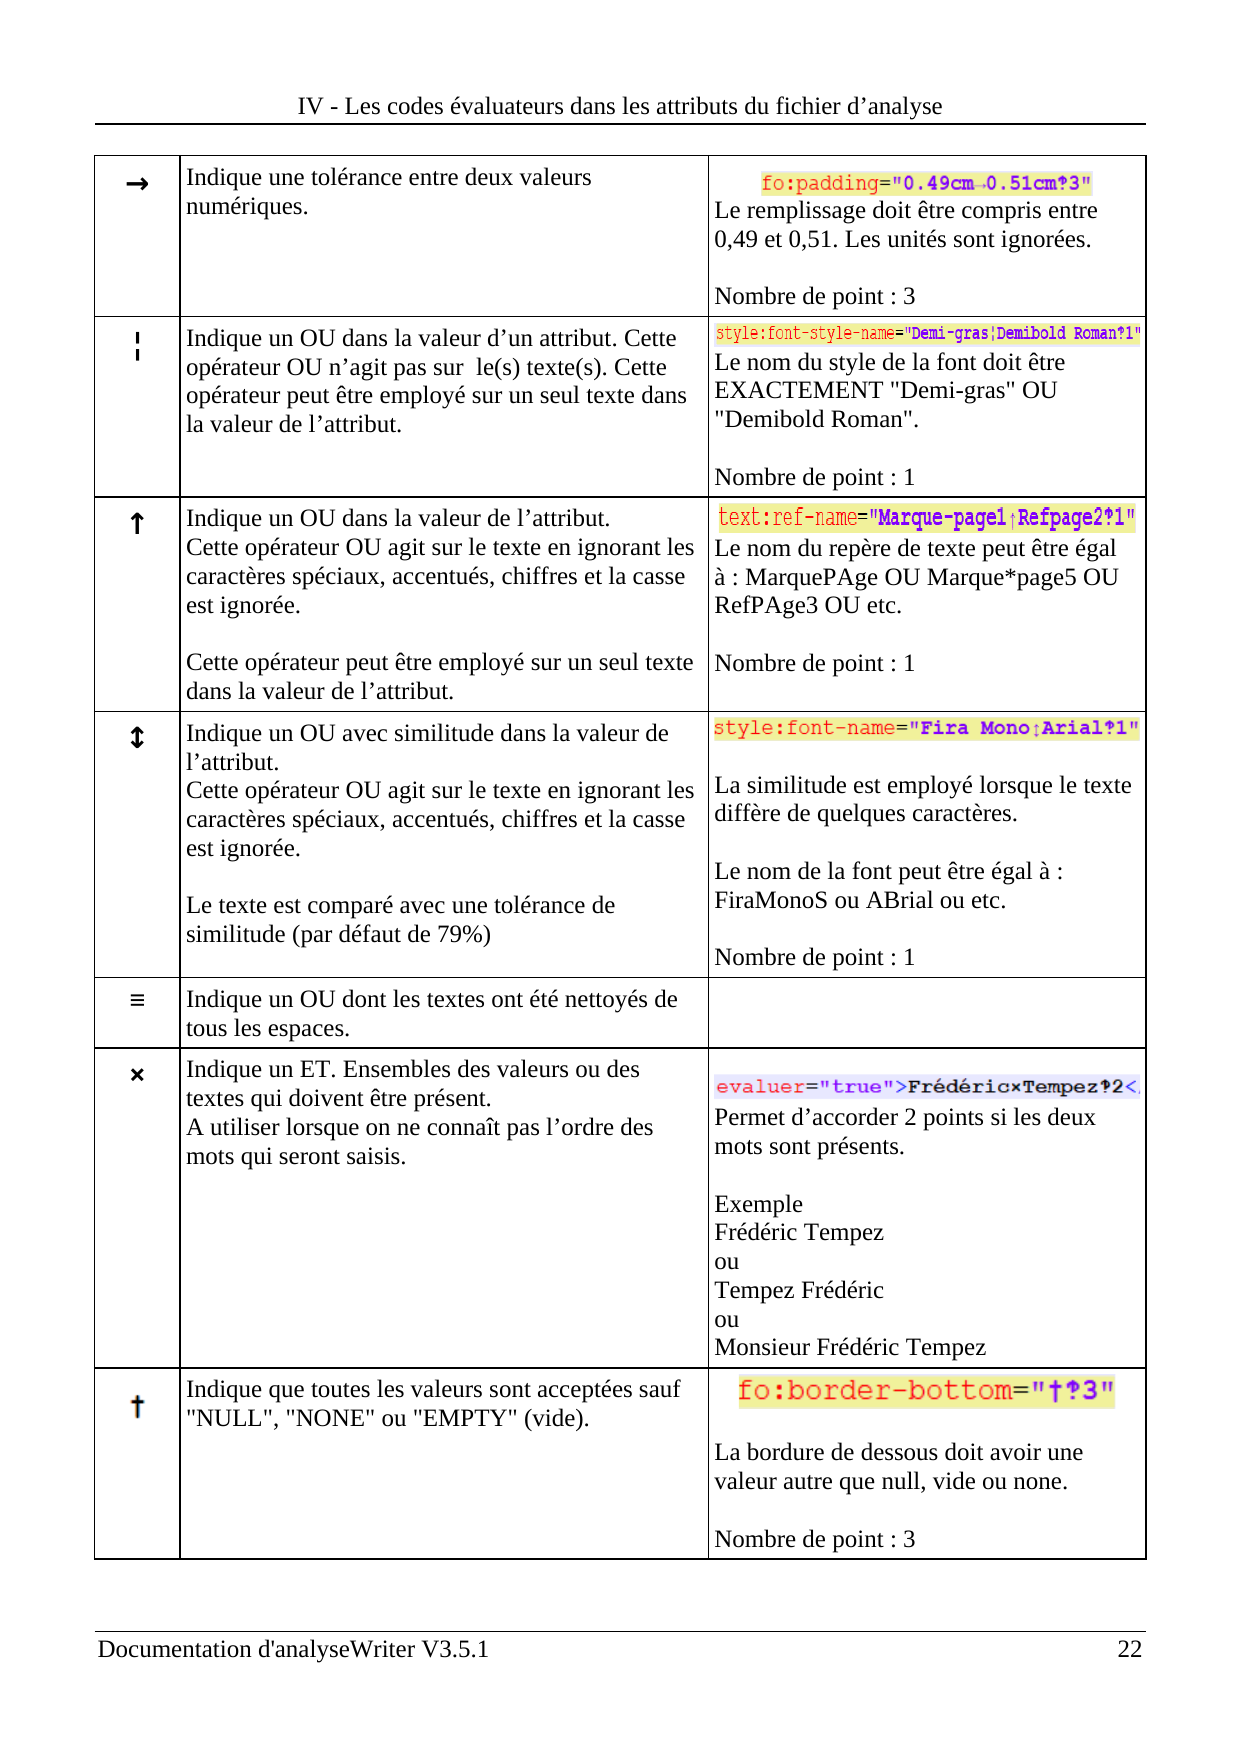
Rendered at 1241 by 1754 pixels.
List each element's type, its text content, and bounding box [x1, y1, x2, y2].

table_cell Indique un OU dans la valeur de l’attribut. Cette opérateur OU agit sur le texte en ignorant les caractères spéciaux, accentués, chiffres et la casse est ignorée. Cette opérateur peut être employé sur un seul texte dans la valeur de l’attribut. [181, 498, 708, 711]
table_cell La bordure de dessous doit avoir une valeur autre que null, vide ou none. Nombre de point : 3 [709, 1369, 1145, 1558]
table_cell Indique un ET. Ensembles des valeurs ou des textes qui doivent être présent. A utiliser lorsque on ne connaît pas l’ordre des mots qui seront saisis. [181, 1049, 708, 1367]
table_cell ↕ [95, 712, 179, 977]
table_cell Le remplissage doit être compris entre 0,49 et 0,51. Les unités sont ignorées. Nombre de point : 3 [709, 156, 1145, 316]
picture [714, 717, 1140, 741]
table_cell ¦ [95, 317, 179, 496]
picture [124, 1390, 150, 1420]
table_cell La similitude est employé lorsque le texte diffère de quelques caractères. Le nom de la font peut être égal à : FiraMonoS ou ABrial ou etc. Nombre de point : 1 [709, 712, 1145, 977]
table_cell Indique que toutes les valeurs sont acceptées sauf "NULL", "NONE" ou "EMPTY" (vide). [181, 1369, 708, 1558]
table_cell Indique une tolérance entre deux valeurs numériques. [181, 156, 708, 316]
table_cell → [95, 156, 179, 316]
table_cell Le nom du style de la font doit être EXACTEMENT "Demi-gras" OU "Demibold Roman". Nombre de point : 1 [709, 317, 1145, 496]
table_cell Indique un OU dans la valeur d’un attribut. Cette opérateur OU n’agit pas sur le(s) texte(s). Cette opérateur peut être employé sur un seul texte dans la valeur de l’attribut. [181, 317, 708, 496]
picture [714, 323, 1141, 347]
table_cell Permet d’accorder 2 points si les deux mots sont présents. Exemple Frédéric Tempez ou Tempez Frédéric ou Monsieur Frédéric Tempez [709, 1049, 1145, 1367]
table_cell Indique un OU avec similitude dans la valeur de l’attribut. Cette opérateur OU agit sur le texte en ignorant les caractères spéciaux, accentués, chiffres et la casse est ignorée. Le texte est comparé avec une tolérance de similitude (par défaut de 79%) [181, 712, 708, 977]
table_cell × [95, 1049, 179, 1367]
picture [738, 1374, 1116, 1409]
table_cell Le nom du repère de texte peut être égal à : MarquePAge OU Marque*page5 OU RefPAge3 OU etc. Nombre de point : 1 [709, 498, 1145, 711]
table_cell [709, 978, 1145, 1047]
table_cell Indique un OU dont les textes ont été nettoyés de tous les espaces. [181, 978, 708, 1047]
table_cell [95, 1369, 179, 1558]
table_cell ≡ [95, 978, 179, 1047]
table_cell ↑ [95, 498, 179, 711]
picture [714, 1068, 1141, 1103]
